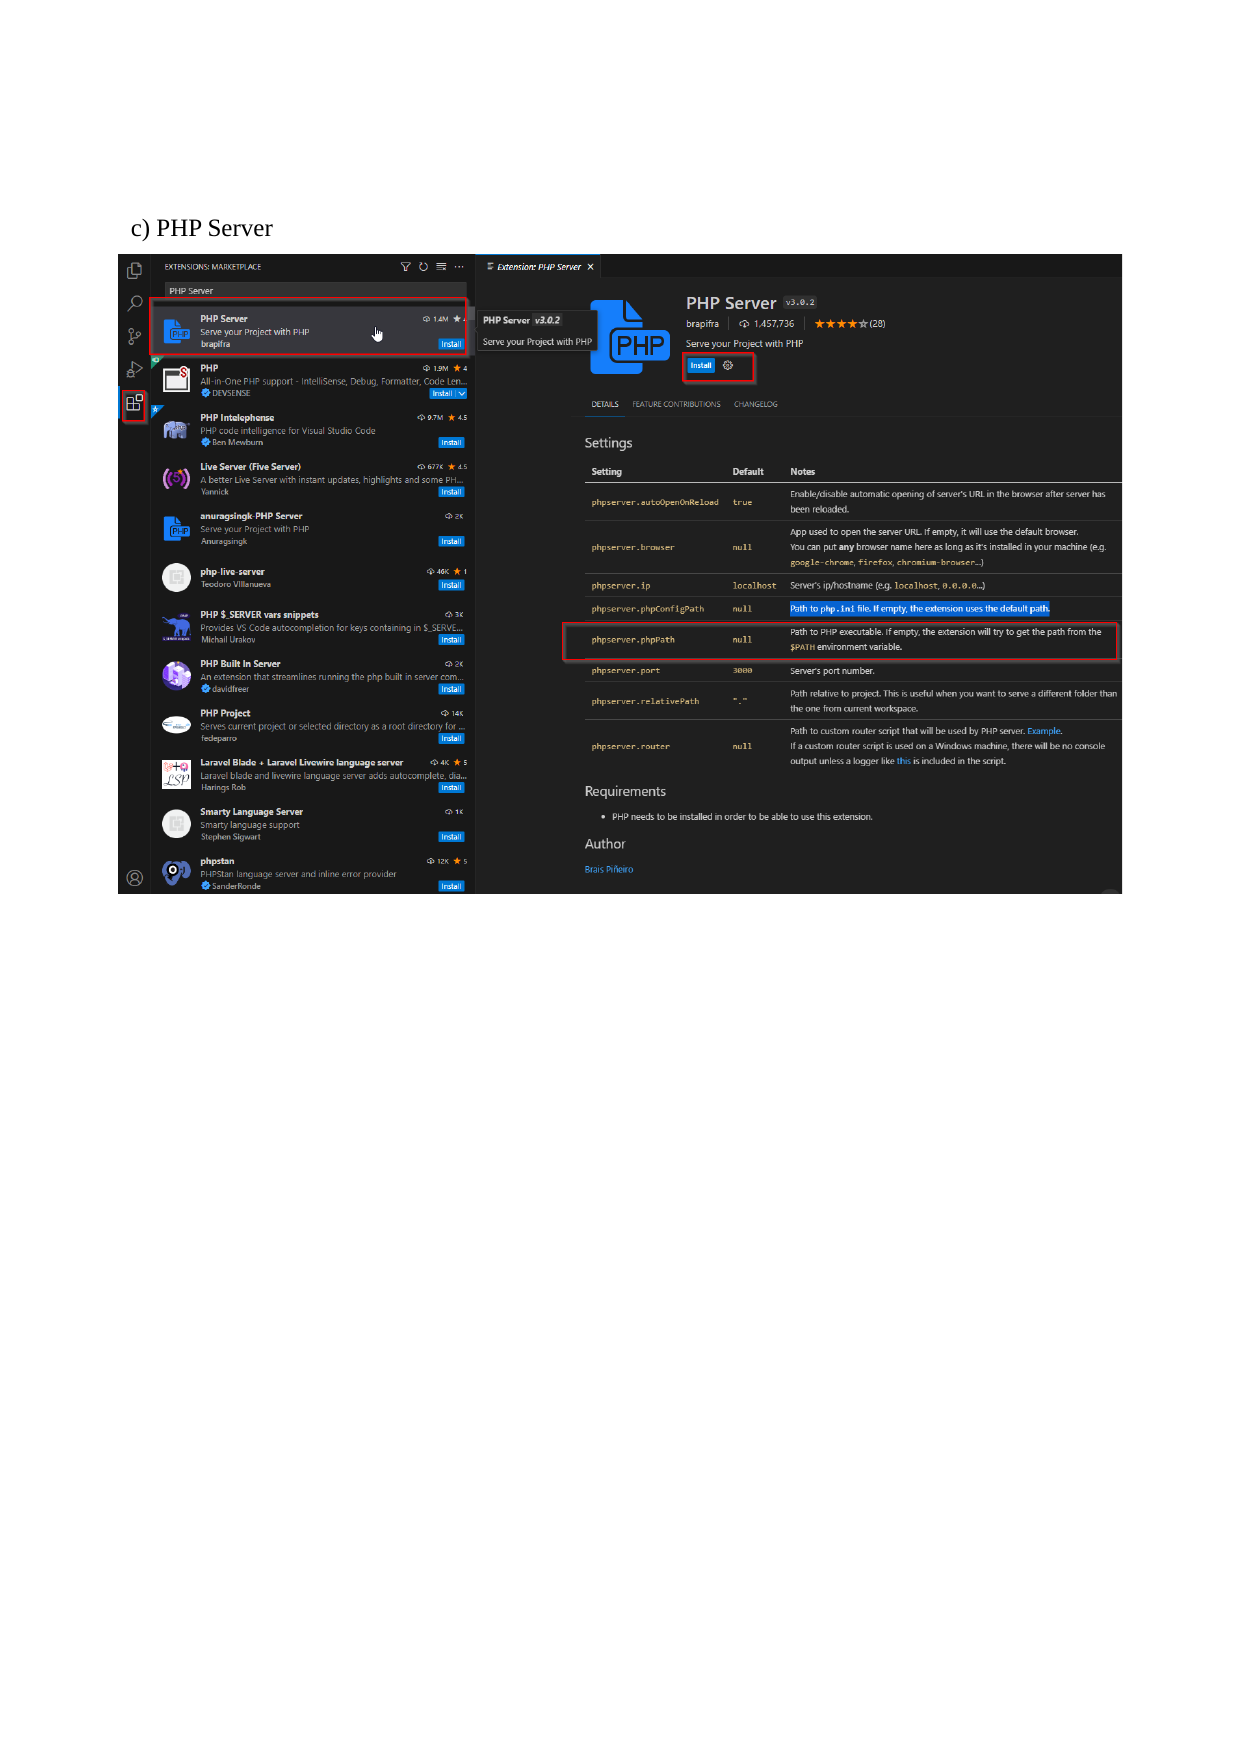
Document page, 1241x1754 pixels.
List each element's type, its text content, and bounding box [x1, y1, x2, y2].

text c) PHP Server [118, 213, 1122, 242]
picture [118, 254, 1123, 894]
